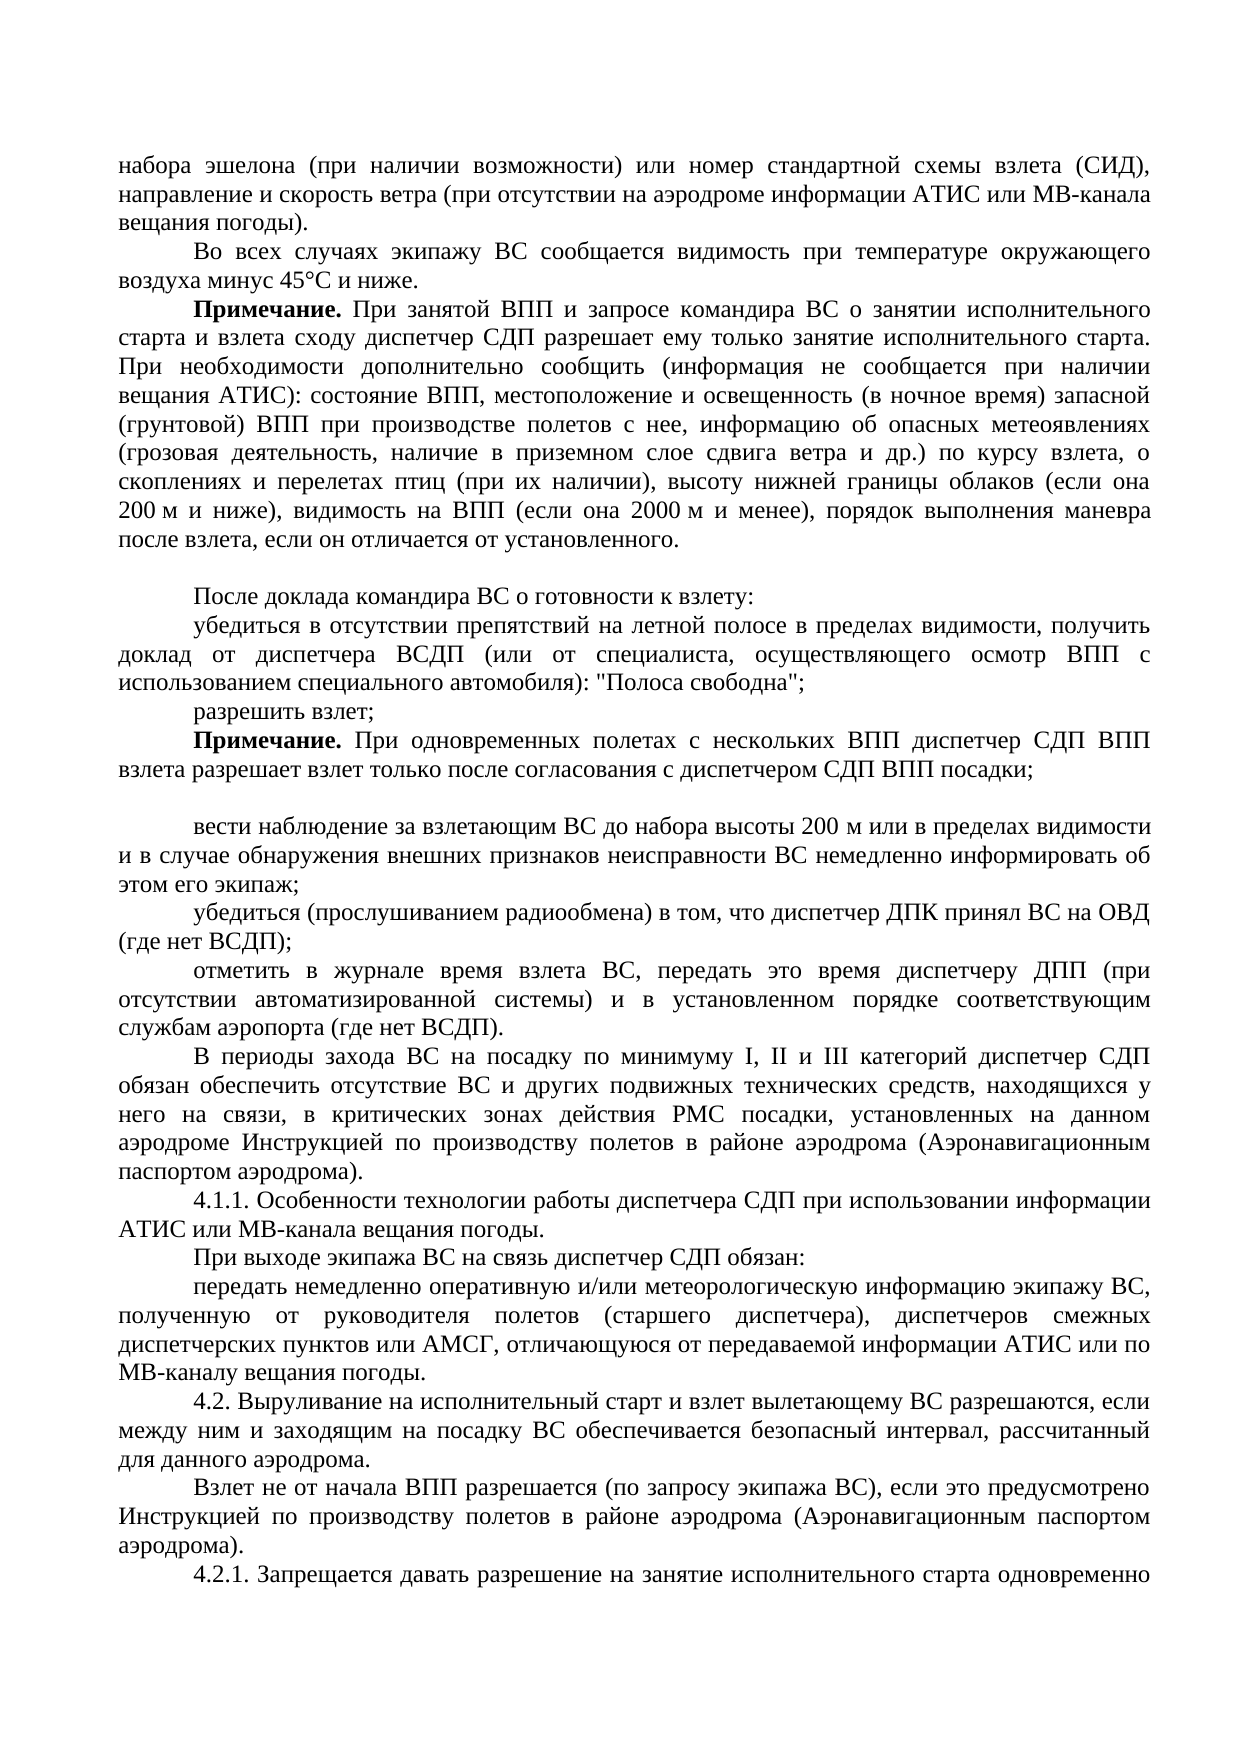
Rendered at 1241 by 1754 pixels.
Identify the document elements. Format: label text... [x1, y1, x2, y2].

text Взлет не от начала ВПП разрешается (по запросу экипажа ВС), если это предусмотрено Инструкцией по производству полетов в районе аэродрома (Аэронавигационным паспортом аэродрома). [118, 1472, 1152, 1559]
text разрешить взлет; [118, 696, 1152, 725]
text убедиться (прослушиванием радиообмена) в том, что диспетчер ДПК принял ВС на ОВД (где нет ВСДП); [118, 897, 1152, 955]
text Примечание. При занятой ВПП и запросе командира ВС о занятии исполнительного старта и взлета сходу диспетчер СДП разрешает ему только занятие исполнительного старта. При необходимости дополнительно сообщить (информация не сообщается при наличии вещания АТИС): состояние ВПП, местоположение и освещенность (в ночное время) запасной (грунтовой) ВПП при производстве полетов с нее, информацию об опасных метеоявлениях (грозовая деятельность, наличие в приземном слое сдвига ветра и др.) по курсу взлета, о скоплениях и перелетах птиц (при их наличии), высоту нижней границы облаков (если она 200 м и ниже), видимость на ВПП (если она 2000 м и менее), порядок выполнения маневра после взлета, если он отличается от установленного. [118, 294, 1152, 552]
text убедиться в отсутствии препятствий на летной полосе в пределах видимости, получить доклад от диспетчера ВСДП (или от специалиста, осуществляющего осмотр ВПП с использованием специального автомобиля): "Полоса свободна"; [118, 610, 1152, 696]
text В периоды захода ВС на посадку по минимуму I, II и III категорий диспетчер СДП обязан обеспечить отсутствие ВС и других подвижных технических средств, находящихся у него на связи, в критических зонах действия РМС посадки, установленных на данном аэродроме Инструкцией по производству полетов в районе аэродрома (Аэронавигационным паспортом аэродрома). [118, 1041, 1152, 1185]
text отметить в журнале время взлета ВС, передать это время диспетчеру ДПП (при отсутствии автоматизированной системы) и в установленном порядке соответствующим службам аэропорта (где нет ВСДП). [118, 955, 1152, 1041]
text При выходе экипажа ВС на связь диспетчер СДП обязан: [118, 1242, 1152, 1271]
text вести наблюдение за взлетающим ВС до набора высоты 200 м или в пределах видимости и в случае обнаружения внешних признаков неисправности ВС немедленно информировать об этом его экипаж; [118, 811, 1152, 897]
text Во всех случаях экипажу ВС сообщается видимость при температуре окружающего воздуха минус 45°С и ниже. [118, 236, 1152, 294]
text передать немедленно оперативную и/или метеорологическую информацию экипажу ВС, полученную от руководителя полетов (старшего диспетчера), диспетчеров смежных диспетчерских пунктов или АМСГ, отличающуюся от передаваемой информации АТИС или по МВ-каналу вещания погоды. [118, 1271, 1152, 1386]
text 4.2.1. Запрещается давать разрешение на занятие исполнительного старта одновременно [118, 1559, 1152, 1587]
text После доклада командира ВС о готовности к взлету: [118, 581, 1152, 610]
text Примечание. При одновременных полетах с нескольких ВПП диспетчер СДП ВПП взлета разрешает взлет только после согласования с диспетчером СДП ВПП посадки; [118, 725, 1152, 782]
text 4.1.1. Особенности технологии работы диспетчера СДП при использовании информации АТИС или МВ-канала вещания погоды. [118, 1185, 1152, 1242]
text набора эшелона (при наличии возможности) или номер стандартной схемы взлета (СИД), направление и скорость ветра (при отсутствии на аэродроме информации АТИС или МВ-канала вещания погоды). [118, 150, 1152, 236]
text 4.2. Выруливание на исполнительный старт и взлет вылетающему ВС разрешаются, если между ним и заходящим на посадку ВС обеспечивается безопасный интервал, рассчитанный для данного аэродрома. [118, 1386, 1152, 1472]
